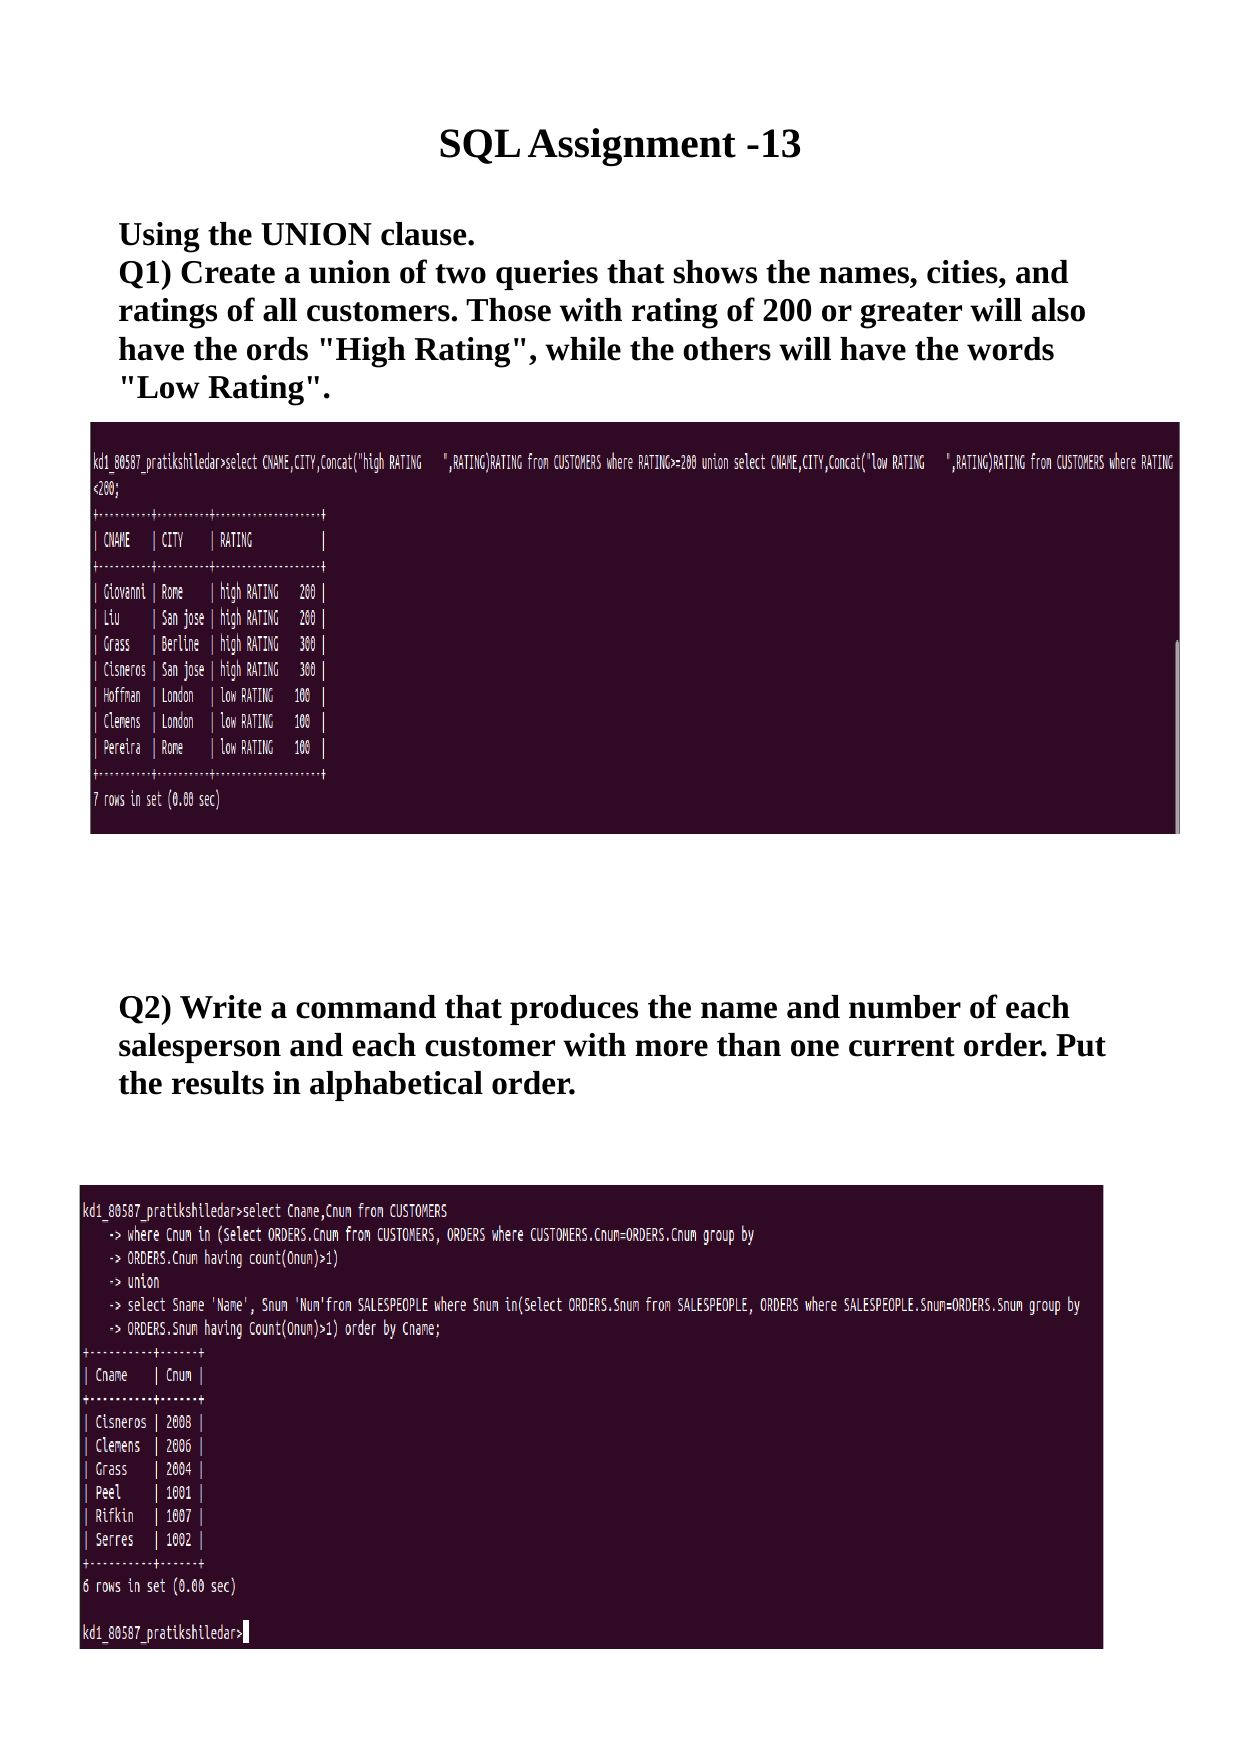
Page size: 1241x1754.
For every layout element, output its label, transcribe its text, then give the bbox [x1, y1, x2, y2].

text Q2) Write a command that produces the name and number of each salesperson and each customer with more than one current order. Put the results in alphabetical order. [118, 987, 1122, 1102]
text Q1) Create a union of two queries that shows the names, cities, and ratings of all customers. Those with rating of 200 or greater will also have the ords "High Rating", while the others will have the words "Low Rating". [118, 252, 1122, 406]
text Using the UNION clause. [118, 214, 1122, 252]
picture [79, 1185, 1104, 1649]
text SQL Assignment -13 [118, 118, 1122, 166]
picture [90, 422, 1180, 834]
